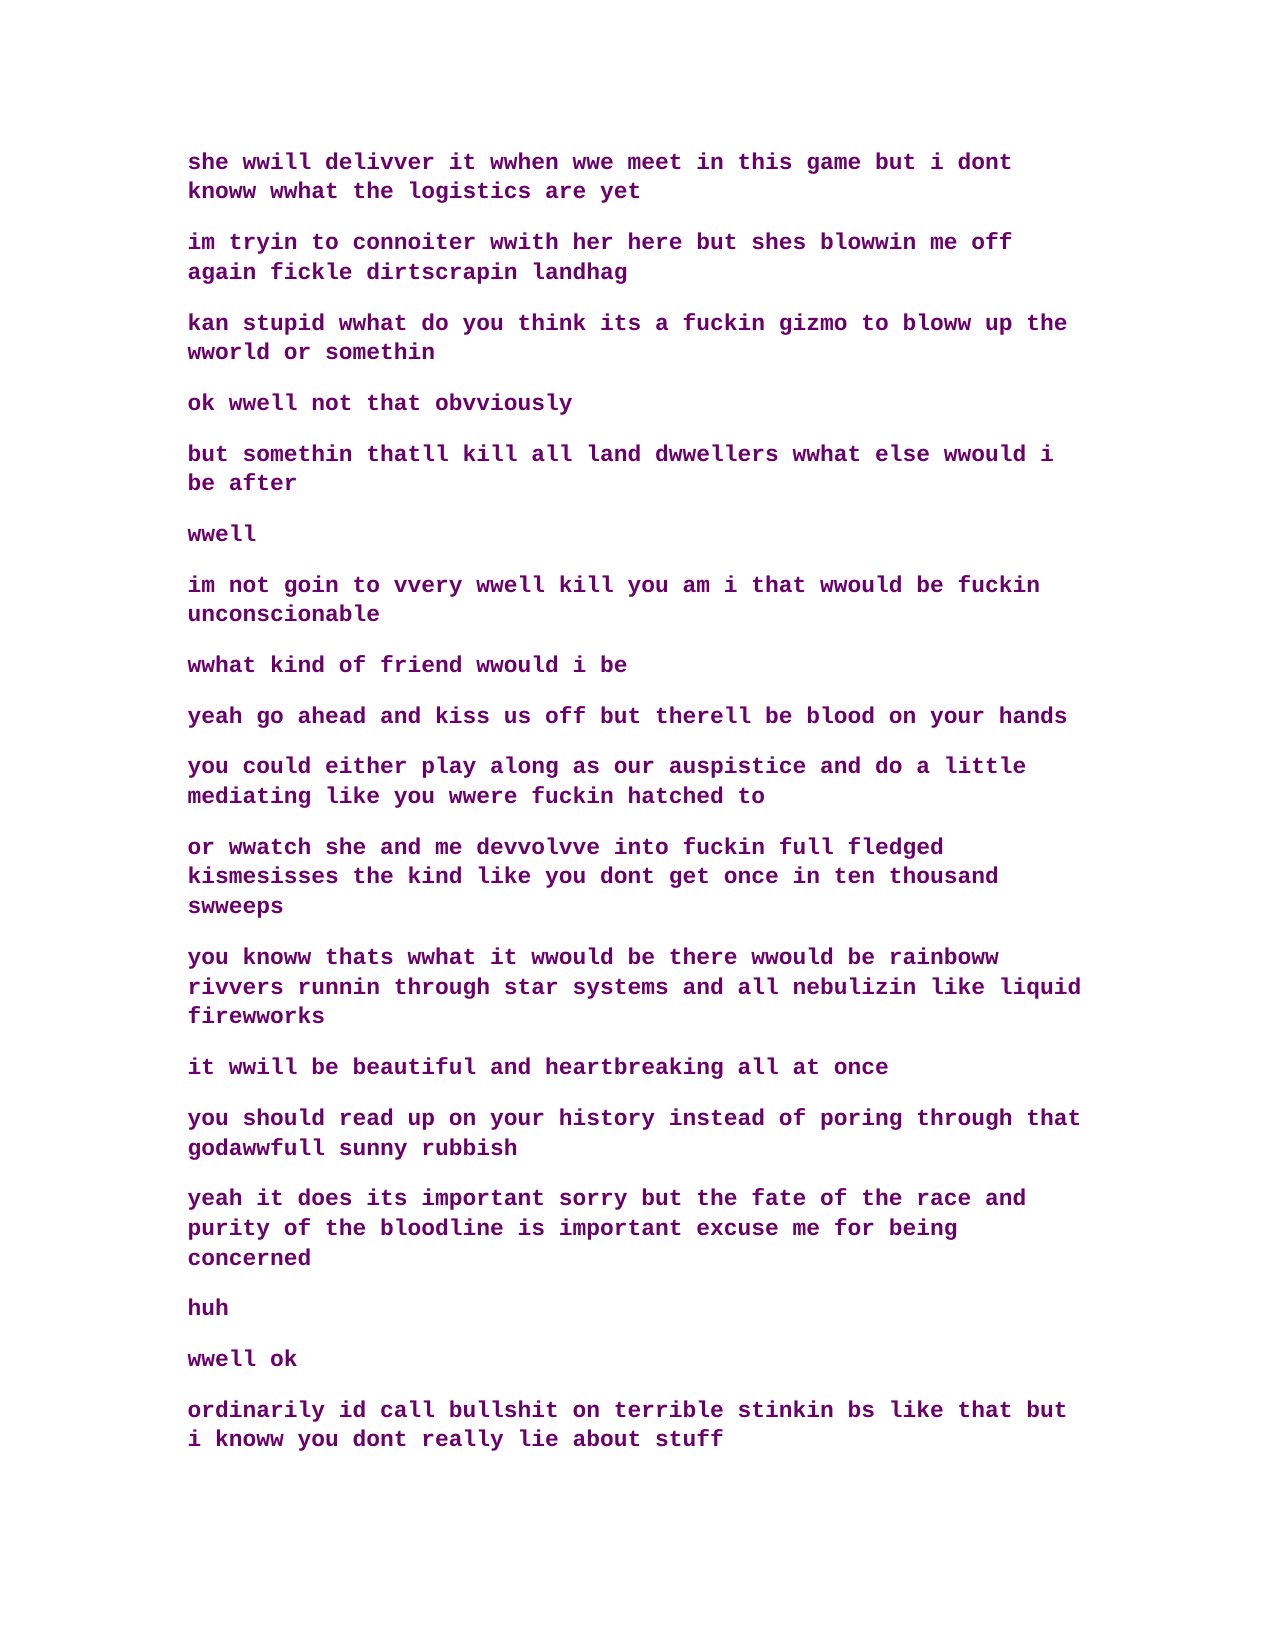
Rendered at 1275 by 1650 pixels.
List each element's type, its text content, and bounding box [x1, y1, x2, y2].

text ok wwell not that obvviously [187, 391, 1087, 417]
text im not goin to vvery wwell kill you am i that wwould be fuckin unconscionable [187, 573, 1087, 629]
text yeah go ahead and kiss us off but therell be blood on your hands [187, 704, 1087, 730]
text she wwill delivver it wwhen wwe meet in this game but i dont knoww wwhat the logistics are yet [187, 150, 1087, 206]
text you could either play along as our auspistice and do a little mediating like you wwere fuckin hatched to [187, 754, 1087, 810]
text it wwill be beautiful and heartbreaking all at once [187, 1055, 1087, 1081]
text but somethin thatll kill all land dwwellers wwhat else wwould i be after [187, 442, 1087, 498]
text you knoww thats wwhat it wwould be there wwould be rainboww rivvers runnin through star systems and all nebulizin like liquid firewworks [187, 945, 1087, 1031]
text you should read up on your history instead of poring through that godawwfull sunny rubbish [187, 1106, 1087, 1162]
text kan stupid wwhat do you think its a fuckin gizmo to bloww up the wworld or somethin [187, 311, 1087, 367]
text yeah it does its important sorry but the fate of the race and purity of the bloodline is important excuse me for being concerned [187, 1186, 1087, 1272]
text im tryin to connoiter wwith her here but shes blowwin me off again fickle dirtscrapin landhag [187, 230, 1087, 286]
text or wwatch she and me devvolvve into fuckin full fledged kismesisses the kind like you dont get once in ten thousand swweeps [187, 835, 1087, 921]
text wwhat kind of friend wwould i be [187, 653, 1087, 679]
text huh [187, 1297, 1087, 1323]
text ordinarily id call bullshit on terrible stinkin bs like that but i knoww you dont really lie about stuff [187, 1398, 1087, 1454]
text wwell ok [187, 1347, 1087, 1373]
text wwell [187, 522, 1087, 548]
